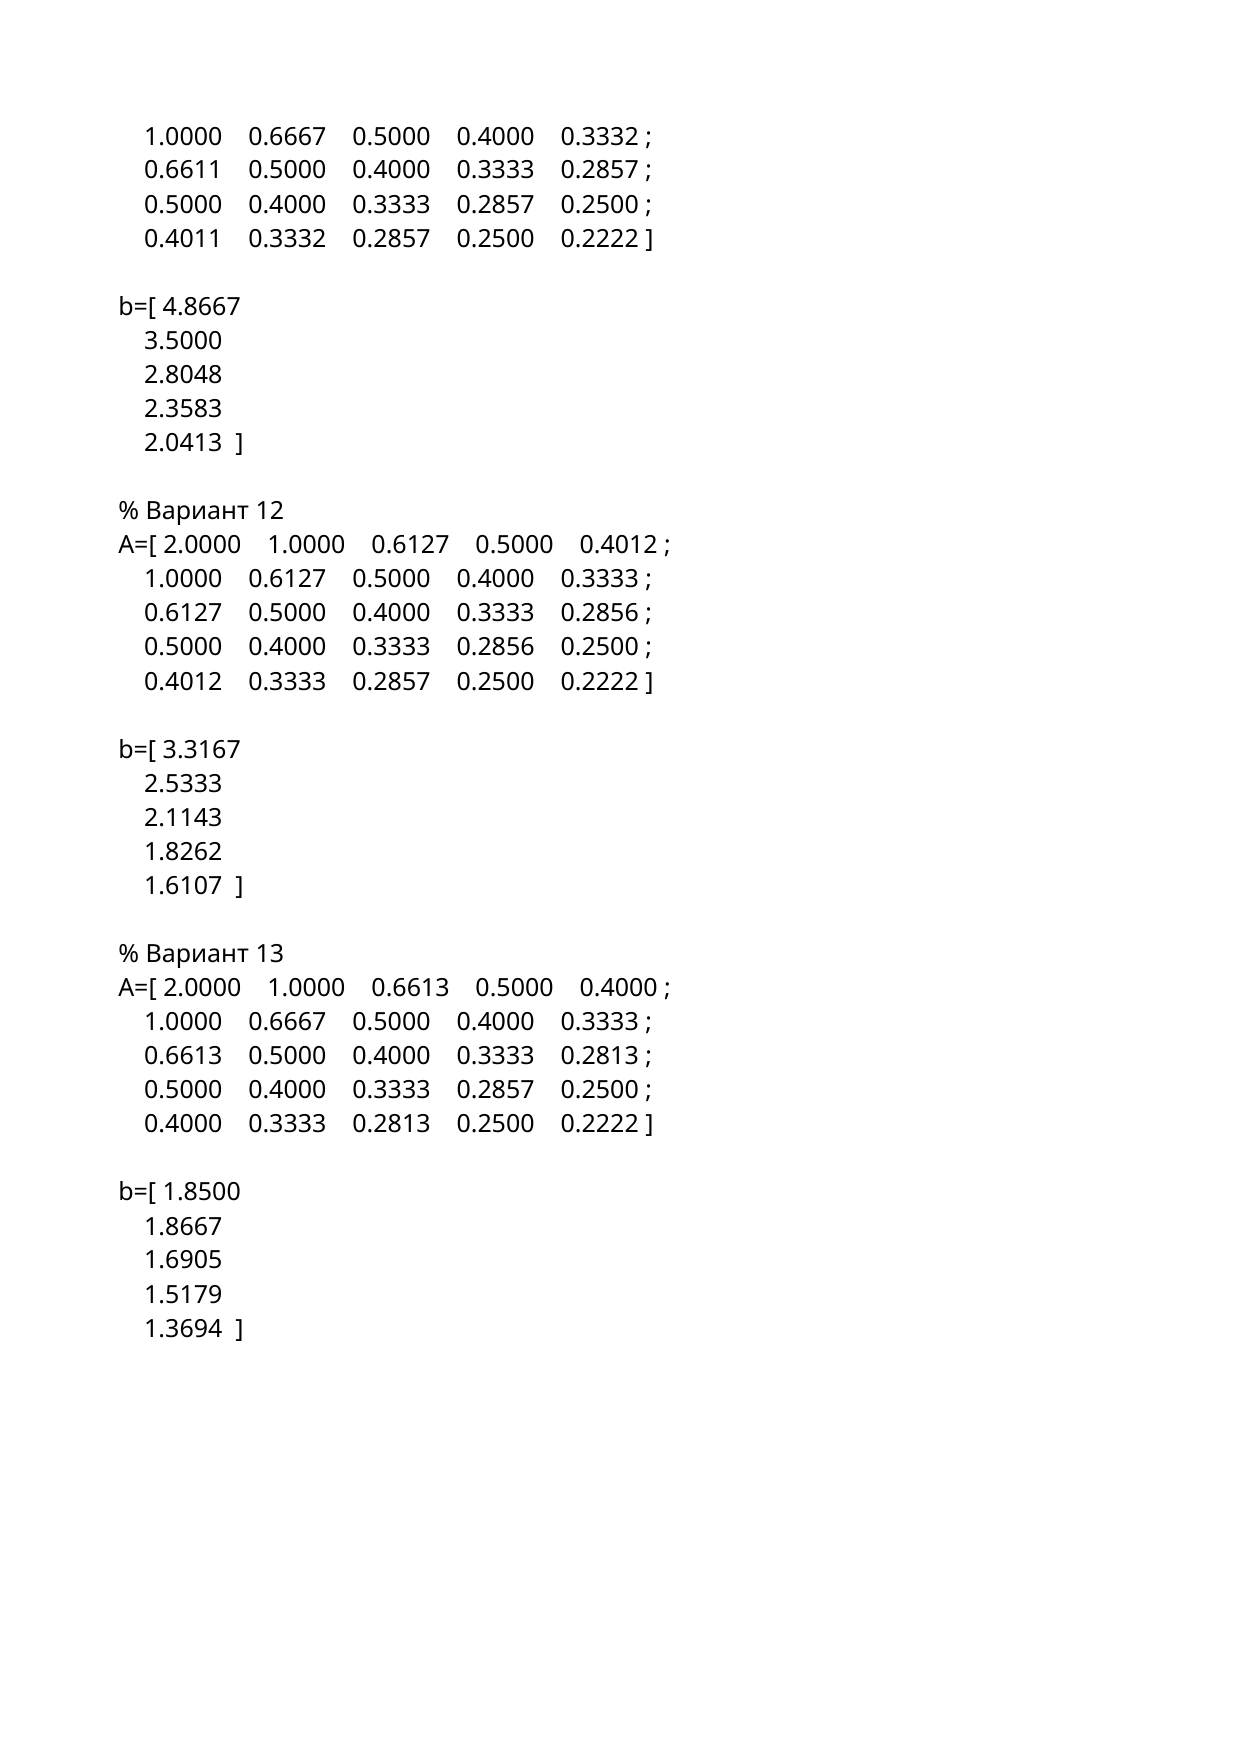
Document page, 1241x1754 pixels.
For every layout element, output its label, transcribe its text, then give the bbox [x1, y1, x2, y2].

text b=[ 1.8500 [118, 1174, 1122, 1208]
text A=[ 2.0000 1.0000 0.6613 0.5000 0.4000 ; [118, 970, 1122, 1004]
text 1.3694 ] [118, 1310, 1122, 1344]
text 1.0000 0.6667 0.5000 0.4000 0.3332 ; [118, 118, 1122, 152]
text 1.6107 ] [118, 867, 1122, 902]
text 0.5000 0.4000 0.3333 0.2857 0.2500 ; [118, 186, 1122, 220]
text A=[ 2.0000 1.0000 0.6127 0.5000 0.4012 ; [118, 527, 1122, 561]
text 1.6905 [118, 1242, 1122, 1276]
text b=[ 4.8667 [118, 288, 1122, 322]
text % Вариант 12 [118, 493, 1122, 527]
text 2.8048 [118, 357, 1122, 391]
text 3.5000 [118, 322, 1122, 357]
text 0.4011 0.3332 0.2857 0.2500 0.2222 ] [118, 220, 1122, 254]
text 2.1143 [118, 799, 1122, 833]
text 2.0413 ] [118, 425, 1122, 459]
text 2.5333 [118, 765, 1122, 799]
text 1.0000 0.6667 0.5000 0.4000 0.3333 ; [118, 1004, 1122, 1038]
text 1.0000 0.6127 0.5000 0.4000 0.3333 ; [118, 561, 1122, 595]
text 1.5179 [118, 1276, 1122, 1310]
text % Вариант 13 [118, 936, 1122, 970]
text 1.8667 [118, 1208, 1122, 1242]
text 0.4012 0.3333 0.2857 0.2500 0.2222 ] [118, 663, 1122, 697]
text 2.3583 [118, 391, 1122, 425]
text 1.8262 [118, 833, 1122, 867]
text 0.5000 0.4000 0.3333 0.2857 0.2500 ; [118, 1072, 1122, 1106]
text 0.6611 0.5000 0.4000 0.3333 0.2857 ; [118, 152, 1122, 186]
text 0.4000 0.3333 0.2813 0.2500 0.2222 ] [118, 1106, 1122, 1140]
text b=[ 3.3167 [118, 731, 1122, 765]
text 0.6613 0.5000 0.4000 0.3333 0.2813 ; [118, 1038, 1122, 1072]
text 0.5000 0.4000 0.3333 0.2856 0.2500 ; [118, 629, 1122, 663]
text 0.6127 0.5000 0.4000 0.3333 0.2856 ; [118, 595, 1122, 629]
